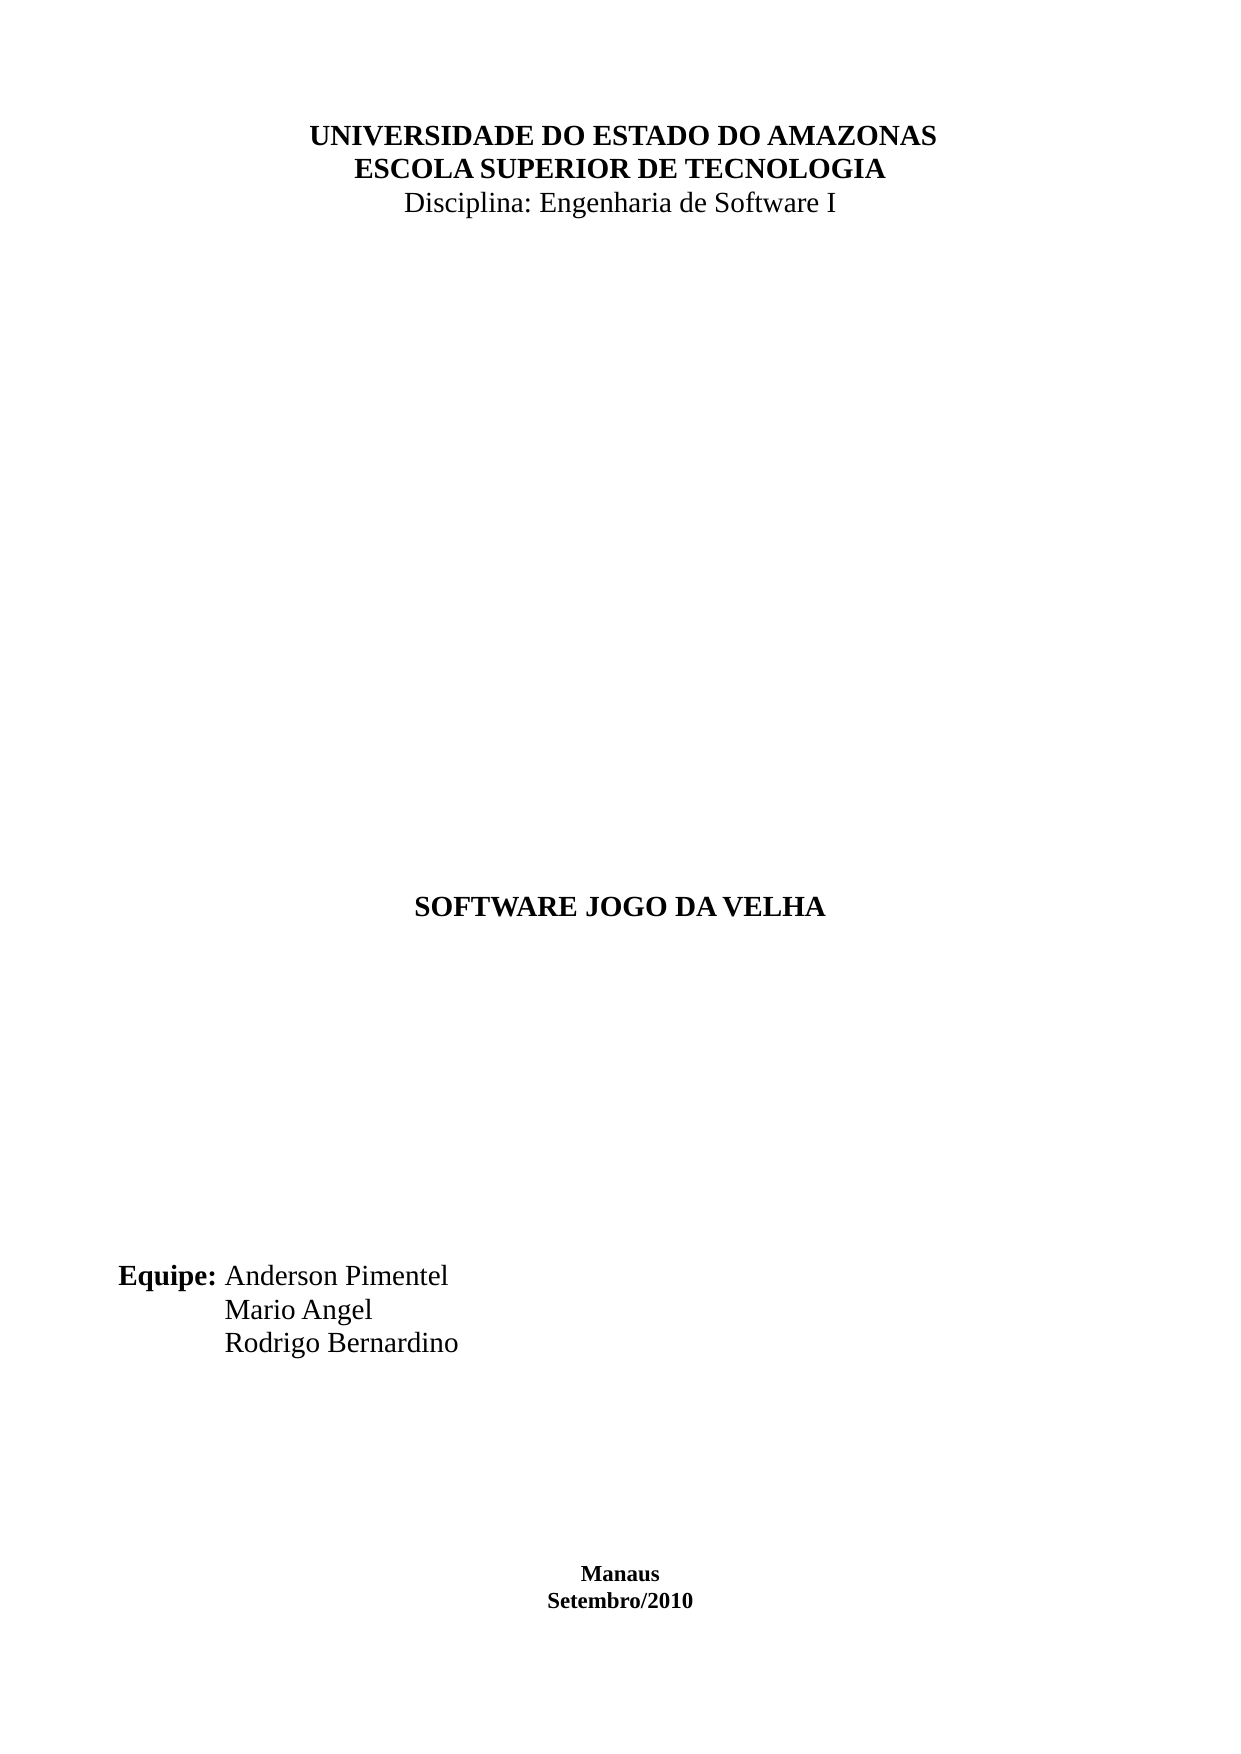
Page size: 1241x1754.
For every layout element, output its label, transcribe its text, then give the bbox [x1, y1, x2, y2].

text Manaus [118, 1560, 1122, 1587]
text Disciplina: Engenharia de Software I [118, 185, 1122, 219]
text Setembro/2010 [118, 1587, 1122, 1613]
text Mario Angel [118, 1292, 1122, 1326]
text UNIVERSIDADE DO ESTADO DO AMAZONAS [118, 118, 1122, 152]
text ESCOLA SUPERIOR DE TECNOLOGIA [118, 152, 1122, 185]
text Rodrigo Bernardino [118, 1326, 1122, 1359]
text Equipe: Anderson Pimentel [118, 1258, 1122, 1292]
text SOFTWARE JOGO DA VELHA [118, 889, 1122, 923]
